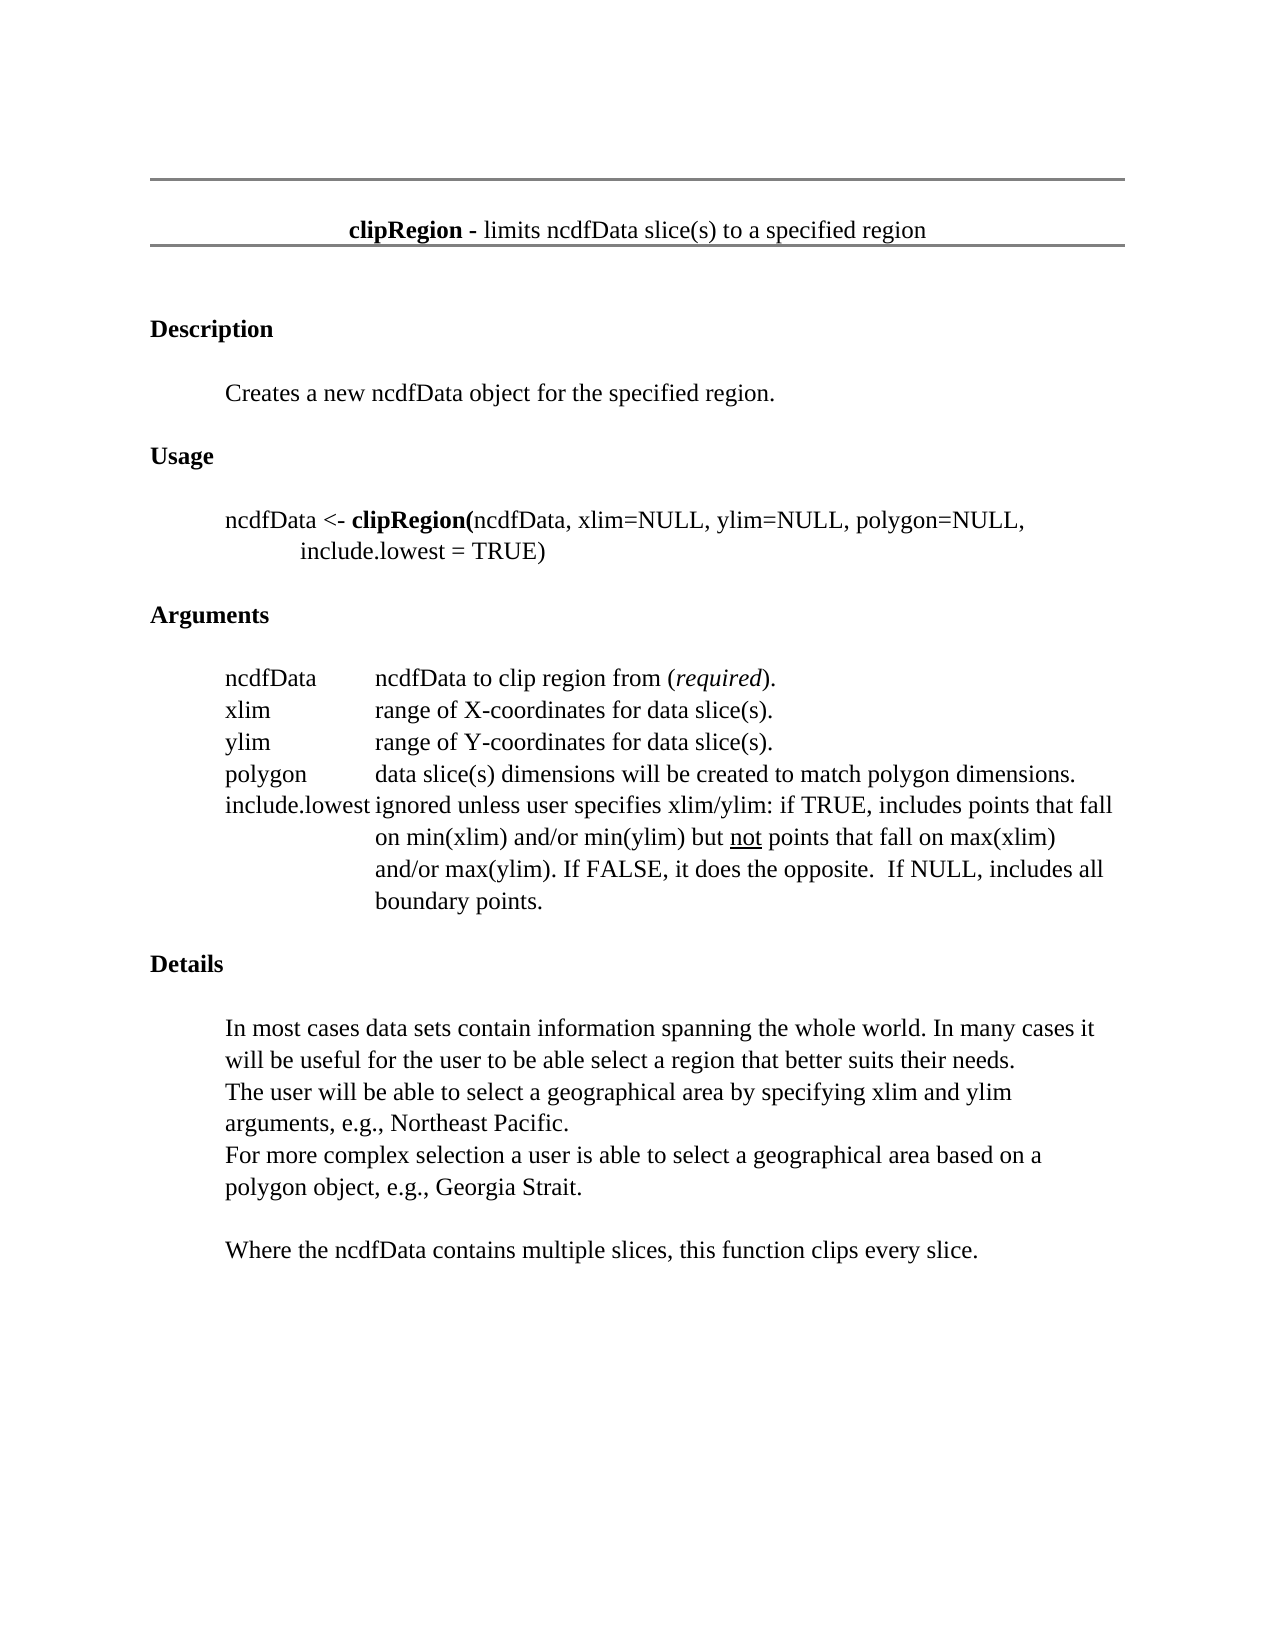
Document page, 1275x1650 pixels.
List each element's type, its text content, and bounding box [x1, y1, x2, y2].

text clipRegion - limits ncdfData slice(s) to a specified region [150, 217, 1125, 244]
text and/or max(ylim). If FALSE, it does the opposite. If NULL, includes all boundary points. [375, 855, 1125, 915]
text include.lowest ignored unless user specifies xlim/ylim: if TRUE, includes points that fall [225, 792, 1125, 819]
text For more complex selection a user is able to select a geographical area based on a polygon object, e.g., Georgia Strait. [225, 1141, 1125, 1201]
text Where the ncdfData contains multiple slices, this function clips every slice. [225, 1236, 1125, 1264]
text In most cases data sets contain information spanning the whole world. In many cases it will be useful for the user to be able select a region that better suits their needs. [225, 1014, 1125, 1073]
text polygon data slice(s) dimensions will be created to match polygon dimensions. [150, 760, 1125, 788]
text Description [150, 315, 1125, 343]
text Details [150, 951, 1125, 978]
text xlim range of X-coordinates for data slice(s). [150, 696, 1125, 724]
text Arguments [150, 601, 1125, 629]
text ylim range of Y-coordinates for data slice(s). [150, 728, 1125, 756]
text Creates a new ncdfData object for the specified region. [150, 379, 1125, 406]
text on min(xlim) and/or min(ylim) but not points that fall on max(xlim) [300, 823, 1125, 851]
text ncdfData <- clipRegion(ncdfData, xlim=NULL, ylim=NULL, polygon=NULL, [150, 506, 1125, 533]
text Usage [150, 442, 1125, 470]
text The user will be able to select a geographical area by specifying xlim and ylim arguments, e.g., Northeast Pacific. [225, 1078, 1125, 1137]
text include.lowest = TRUE) [225, 537, 1125, 565]
text ncdfData ncdfData to clip region from (required). [150, 664, 1125, 692]
